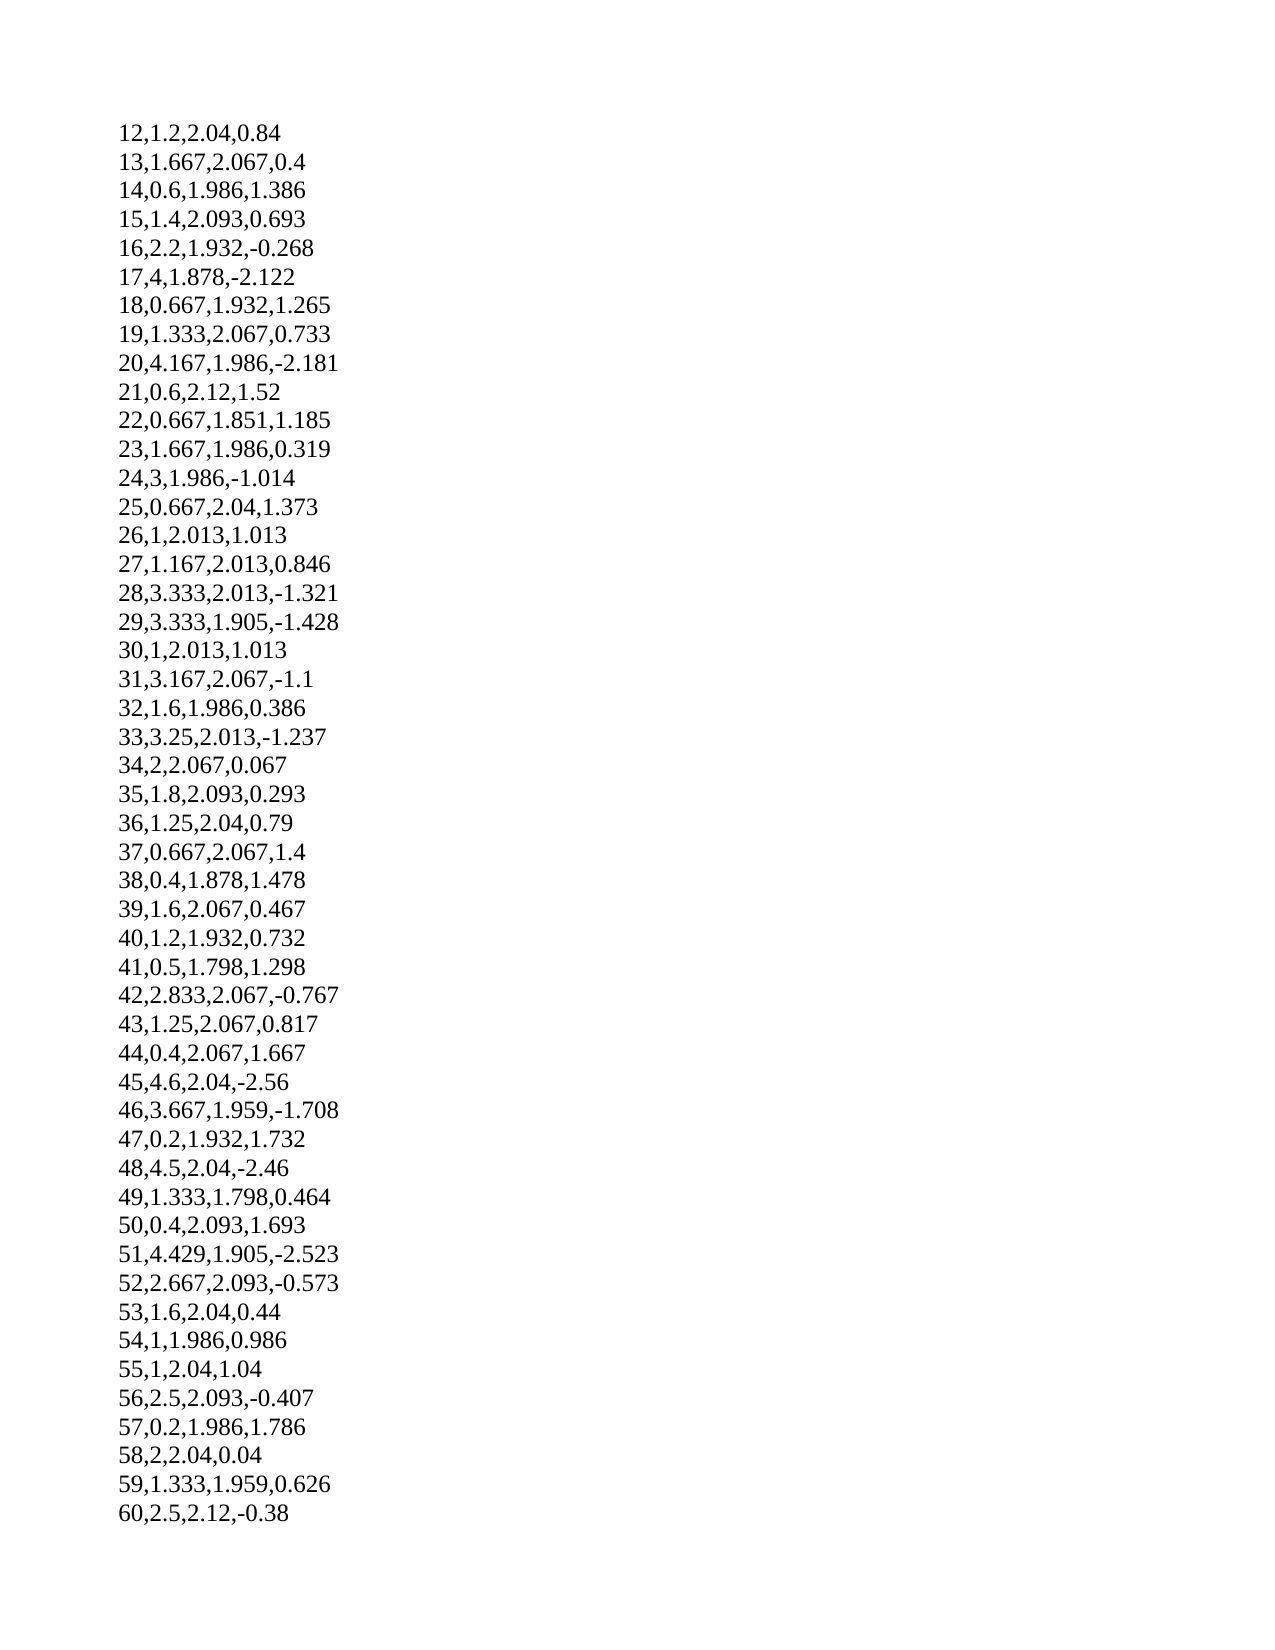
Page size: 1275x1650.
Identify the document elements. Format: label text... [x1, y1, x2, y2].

text 28,3.333,2.013,-1.321 [118, 578, 1157, 607]
text 18,0.667,1.932,1.265 [118, 291, 1157, 319]
text 33,3.25,2.013,-1.237 [118, 722, 1157, 751]
text 47,0.2,1.932,1.732 [118, 1124, 1157, 1153]
text 34,2,2.067,0.067 [118, 751, 1157, 779]
text 16,2.2,1.932,-0.268 [118, 233, 1157, 262]
text 51,4.429,1.905,-2.523 [118, 1239, 1157, 1268]
text 56,2.5,2.093,-0.407 [118, 1383, 1157, 1412]
text 29,3.333,1.905,-1.428 [118, 607, 1157, 636]
text 52,2.667,2.093,-0.573 [118, 1268, 1157, 1297]
text 32,1.6,1.986,0.386 [118, 693, 1157, 722]
text 17,4,1.878,-2.122 [118, 262, 1157, 291]
text 58,2,2.04,0.04 [118, 1441, 1157, 1469]
text 44,0.4,2.067,1.667 [118, 1038, 1157, 1067]
text 36,1.25,2.04,0.79 [118, 808, 1157, 837]
text 45,4.6,2.04,-2.56 [118, 1067, 1157, 1096]
text 14,0.6,1.986,1.386 [118, 176, 1157, 204]
text 57,0.2,1.986,1.786 [118, 1412, 1157, 1441]
text 15,1.4,2.093,0.693 [118, 204, 1157, 233]
text 42,2.833,2.067,-0.767 [118, 981, 1157, 1009]
text 25,0.667,2.04,1.373 [118, 492, 1157, 521]
text 13,1.667,2.067,0.4 [118, 147, 1157, 176]
text 37,0.667,2.067,1.4 [118, 837, 1157, 866]
text 30,1,2.013,1.013 [118, 636, 1157, 664]
text 31,3.167,2.067,-1.1 [118, 664, 1157, 693]
text 50,0.4,2.093,1.693 [118, 1211, 1157, 1239]
text 12,1.2,2.04,0.84 [118, 118, 1157, 147]
text 60,2.5,2.12,-0.38 [118, 1498, 1157, 1527]
text 48,4.5,2.04,-2.46 [118, 1153, 1157, 1182]
text 35,1.8,2.093,0.293 [118, 779, 1157, 808]
text 43,1.25,2.067,0.817 [118, 1009, 1157, 1038]
text 26,1,2.013,1.013 [118, 521, 1157, 549]
text 40,1.2,1.932,0.732 [118, 923, 1157, 952]
text 41,0.5,1.798,1.298 [118, 952, 1157, 981]
text 53,1.6,2.04,0.44 [118, 1297, 1157, 1326]
text 23,1.667,1.986,0.319 [118, 434, 1157, 463]
text 19,1.333,2.067,0.733 [118, 319, 1157, 348]
text 55,1,2.04,1.04 [118, 1354, 1157, 1383]
text 21,0.6,2.12,1.52 [118, 377, 1157, 406]
text 49,1.333,1.798,0.464 [118, 1182, 1157, 1211]
text 20,4.167,1.986,-2.181 [118, 348, 1157, 377]
text 54,1,1.986,0.986 [118, 1326, 1157, 1354]
text 38,0.4,1.878,1.478 [118, 866, 1157, 894]
text 59,1.333,1.959,0.626 [118, 1469, 1157, 1498]
text 39,1.6,2.067,0.467 [118, 894, 1157, 923]
text 46,3.667,1.959,-1.708 [118, 1096, 1157, 1124]
text 24,3,1.986,-1.014 [118, 463, 1157, 492]
text 27,1.167,2.013,0.846 [118, 549, 1157, 578]
text 22,0.667,1.851,1.185 [118, 406, 1157, 434]
